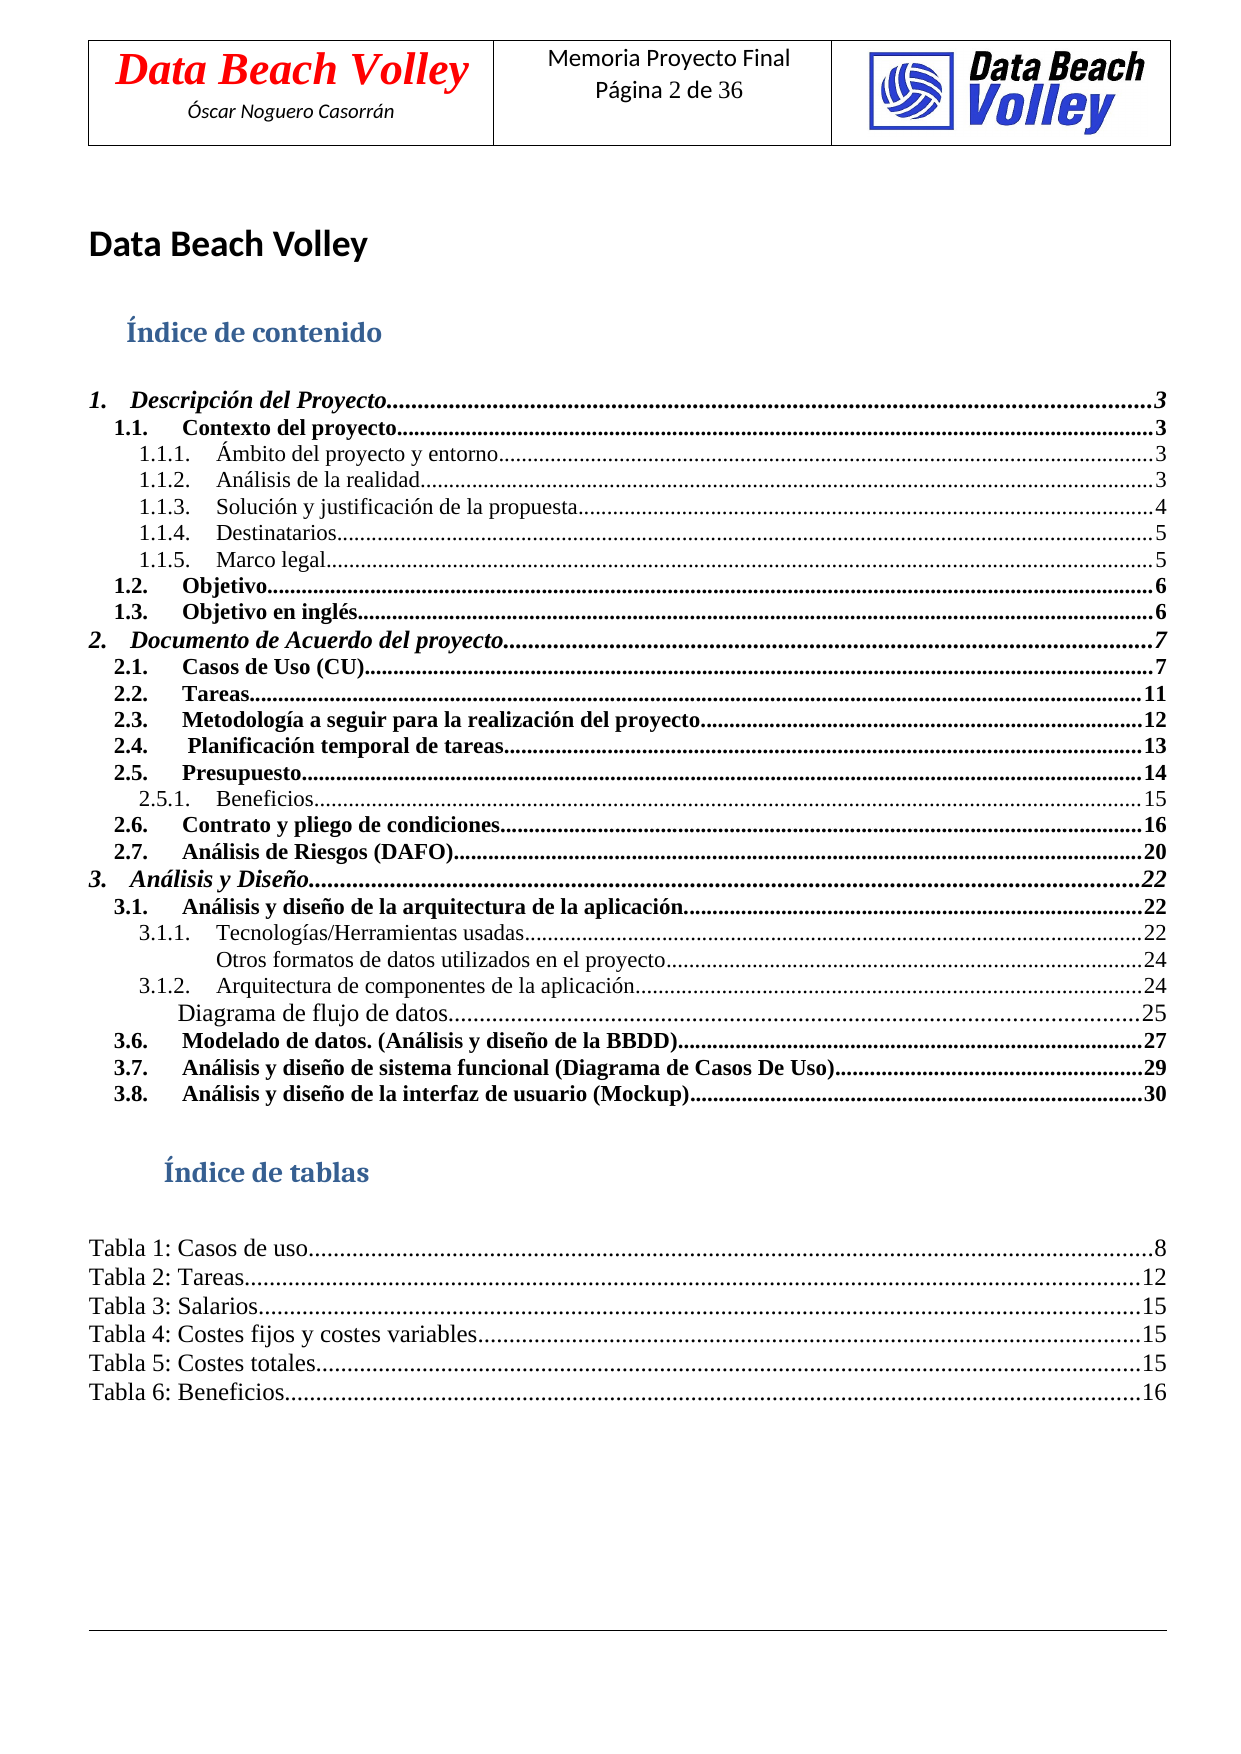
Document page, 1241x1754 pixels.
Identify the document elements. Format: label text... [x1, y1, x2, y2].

text Tabla 4: Costes fijos y costes variables 15 [89, 1319, 1167, 1348]
text Otros formatos de datos utilizados en el proyecto 24 [139, 946, 1167, 972]
text 3.6. Modelado de datos. (Análisis y diseño de la BBDD) 27 [114, 1027, 1167, 1053]
text Tabla 3: Salarios 15 [89, 1291, 1167, 1319]
text 1.1.2. Análisis de la realidad 3 [139, 467, 1167, 493]
picture [867, 48, 1148, 137]
text Tabla 5: Costes totales 15 [89, 1348, 1167, 1377]
text 1.2. Objetivo 6 [114, 572, 1167, 598]
text Tabla 2: Tareas 12 [89, 1262, 1167, 1291]
text Tabla 6: Beneficios 16 [89, 1377, 1167, 1406]
text 2.1. Casos de Uso (CU) 7 [114, 653, 1167, 680]
text 3. Análisis y Diseño. 22 [89, 864, 1167, 893]
text 3.8. Análisis y diseño de la interfaz de usuario (Mockup) 30 [114, 1080, 1167, 1106]
text 2.6. Contrato y pliego de condiciones. 16 [114, 812, 1167, 838]
text 2.7. Análisis de Riesgos (DAFO). 20 [114, 838, 1167, 864]
text 3.7. Análisis y diseño de sistema funcional (Diagrama de Casos De Uso) 29 [114, 1053, 1167, 1080]
text Tabla 1: Casos de uso 8 [89, 1233, 1167, 1262]
text 3.1.1. Tecnologías/Herramientas usadas 22 [139, 919, 1167, 946]
text Índice de tablas [164, 1156, 1167, 1190]
text 1.1.4. Destinatarios 5 [139, 519, 1167, 546]
text 1.1.5. Marco legal 5 [139, 546, 1167, 572]
text Índice de contenido [126, 316, 1167, 349]
text 2.4. Planificación temporal de tareas. 13 [114, 732, 1167, 759]
text 2.5.1. Beneficios 15 [139, 785, 1167, 812]
text 2.2. Tareas 11 [114, 680, 1167, 706]
text 1. Descripción del Proyecto 3 [89, 385, 1167, 414]
text 1.1.3. Solución y justificación de la propuesta 4 [139, 493, 1167, 519]
text 2. Documento de Acuerdo del proyecto. 7 [89, 625, 1167, 653]
text 1.3. Objetivo en inglés 6 [114, 598, 1167, 625]
text Diagrama de flujo de datos 25 [177, 998, 1167, 1027]
text 1.1.1. Ámbito del proyecto y entorno 3 [139, 440, 1167, 467]
text 3.1. Análisis y diseño de la arquitectura de la aplicación. 22 [114, 893, 1167, 919]
text 2.3. Metodología a seguir para la realización del proyecto. 12 [114, 706, 1167, 732]
text 2.5. Presupuesto. 14 [114, 759, 1167, 785]
text 1.1. Contexto del proyecto 3 [114, 414, 1167, 440]
text 3.1.2. Arquitectura de componentes de la aplicación 24 [139, 972, 1167, 998]
text Data Beach Volley [89, 220, 1167, 266]
